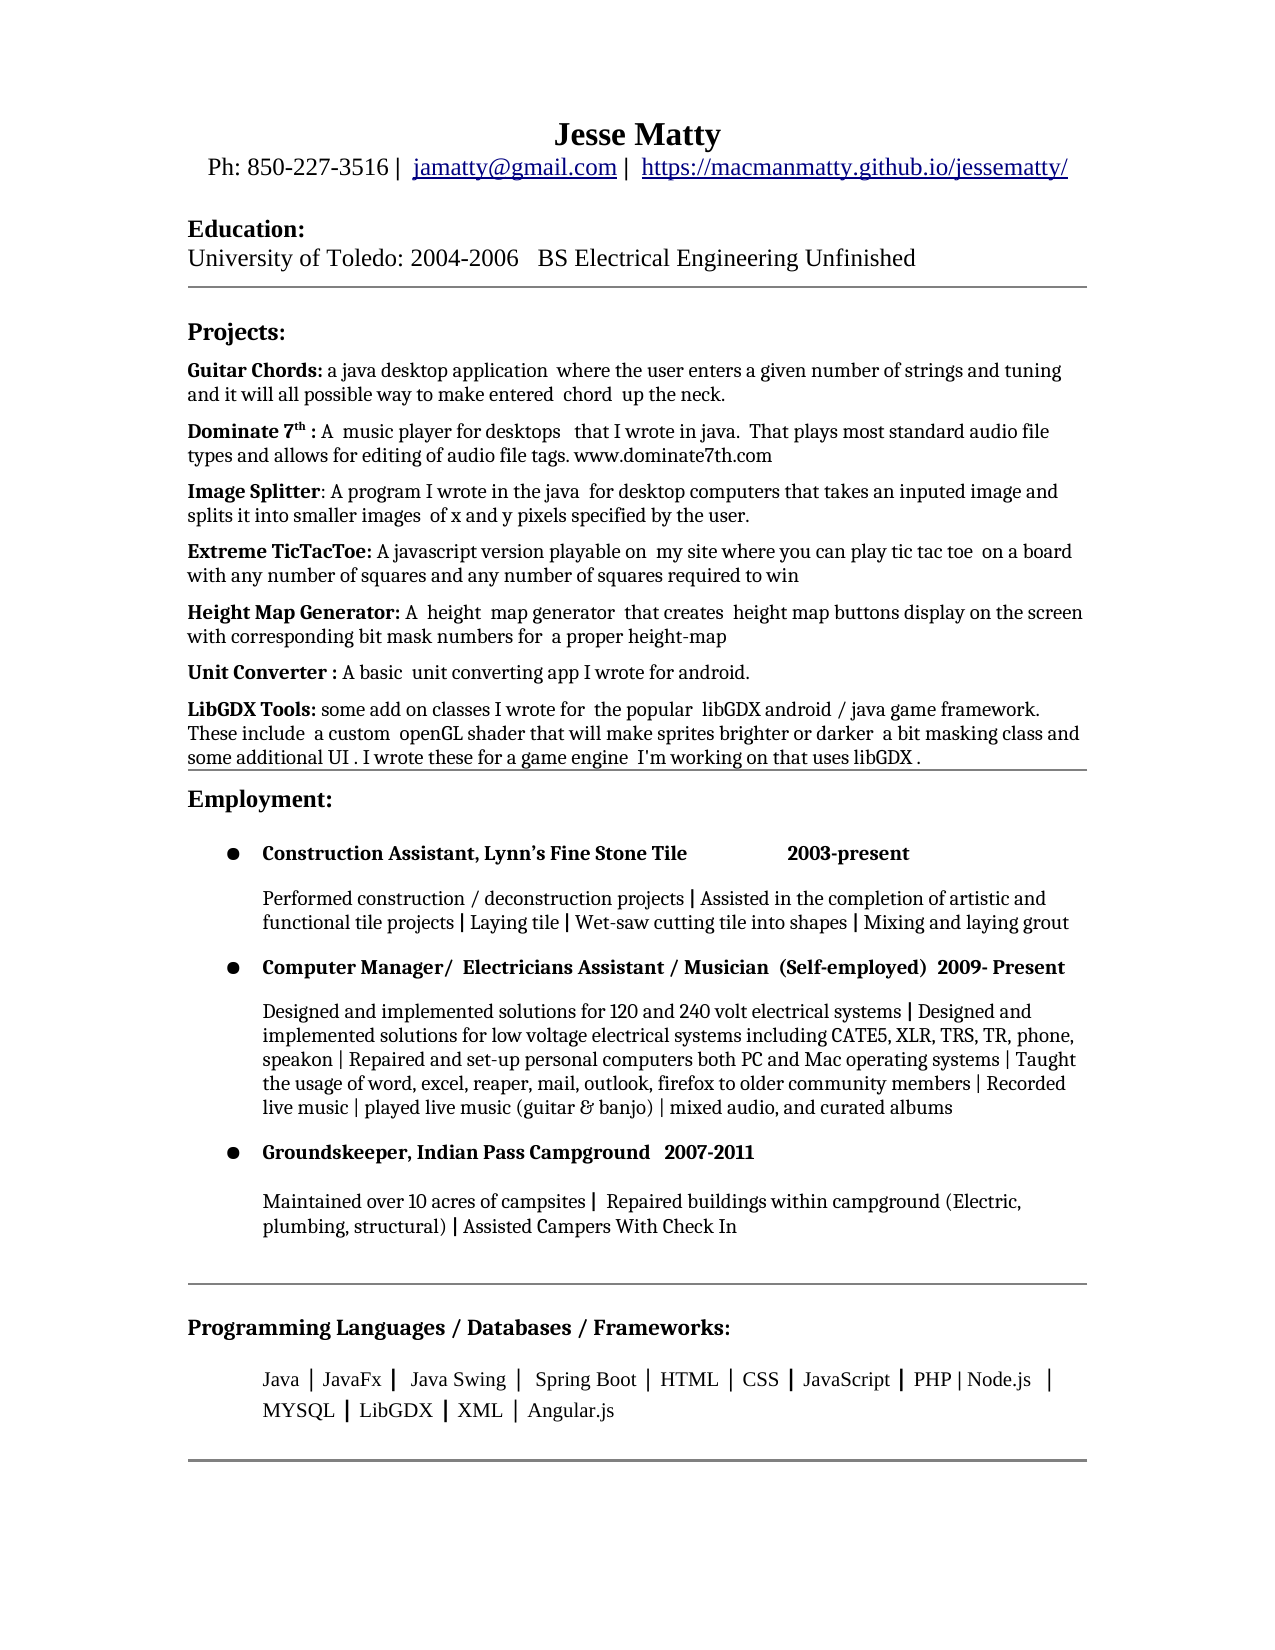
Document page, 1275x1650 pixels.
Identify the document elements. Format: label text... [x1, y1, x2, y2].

list Java | JavaFx | Java Swing | Spring Boot | HTML | CSS | JavaScript | PHP | Node.js | MYSQL | LibGDX | XML | Angular.js [225, 1362, 1087, 1424]
text Projects: [187, 318, 1087, 346]
subtitle Employment: [187, 784, 1087, 813]
text Height Map Generator: A height map generator that creates height map buttons display on the screen with corresponding bit mask numbers for a proper height-map [187, 601, 1087, 648]
text Image Splitter: A program I wrote in the java for desktop computers that takes an inputed image and splits it into smaller images of x and y pixels specified by the user. [187, 480, 1087, 528]
list Designed and implemented solutions for 120 and 240 volt electrical systems | Designed and implemented solutions for low voltage electrical systems including CATE5, XLR, TRS, TR, phone, speakon | Repaired and set-up personal computers both PC and Mac operating systems | Taught the usage of word, excel, reaper, mail, outlook, firefox to older community members | Recorded live music | played live music (guitar & banjo) | mixed audio, and curated albums [225, 1000, 1087, 1120]
subtitle University of Toledo: 2004-2006 BS Electrical Engineering Unfinished [187, 243, 1087, 272]
list Construction Assistant, Lynn’s Fine Stone Tile 2003-present [225, 842, 1087, 866]
list Groundskeeper, Indian Pass Campground 2007-2011 [225, 1141, 1087, 1165]
subtitle Education: [187, 214, 1087, 243]
list Maintained over 10 acres of campsites | Repaired buildings within campground (Electric, plumbing, structural) | Assisted Campers With Check In [187, 1186, 1087, 1238]
text Unit Converter : A basic unit converting app I wrote for android. [187, 661, 1087, 685]
list Performed construction / deconstruction projects | Assisted in the completion of artistic and functional tile projects | Laying tile | Wet-saw cutting tile into shapes | Mixing and laying grout [225, 887, 1087, 934]
text Extreme TicTacToe: A javascript version playable on my site where you can play tic tac toe on a board with any number of squares and any number of squares required to win [187, 540, 1087, 588]
list Programming Languages / Databases / Frameworks: [187, 1315, 1087, 1341]
text LibGDX Tools: some add on classes I wrote for the popular libGDX android / java game framework. These include a custom openGL shader that will make sprites brighter or darker a bit masking class and some additional UI . I wrote these for a game engine I'm working on that uses libGDX . [187, 697, 1087, 771]
text Dominate 7th : A music player for desktops that I wrote in java. That plays most standard audio file types and allows for editing of audio file tags. www.dominate7th.com [187, 419, 1087, 467]
text Guitar Chords: a java desktop application where the user enters a given number of strings and tuning and it will all possible way to make entered chord up the neck. [187, 359, 1087, 407]
list Computer Manager/ Electricians Assistant / Musician (Self-employed) 2009- Present [225, 955, 1087, 979]
